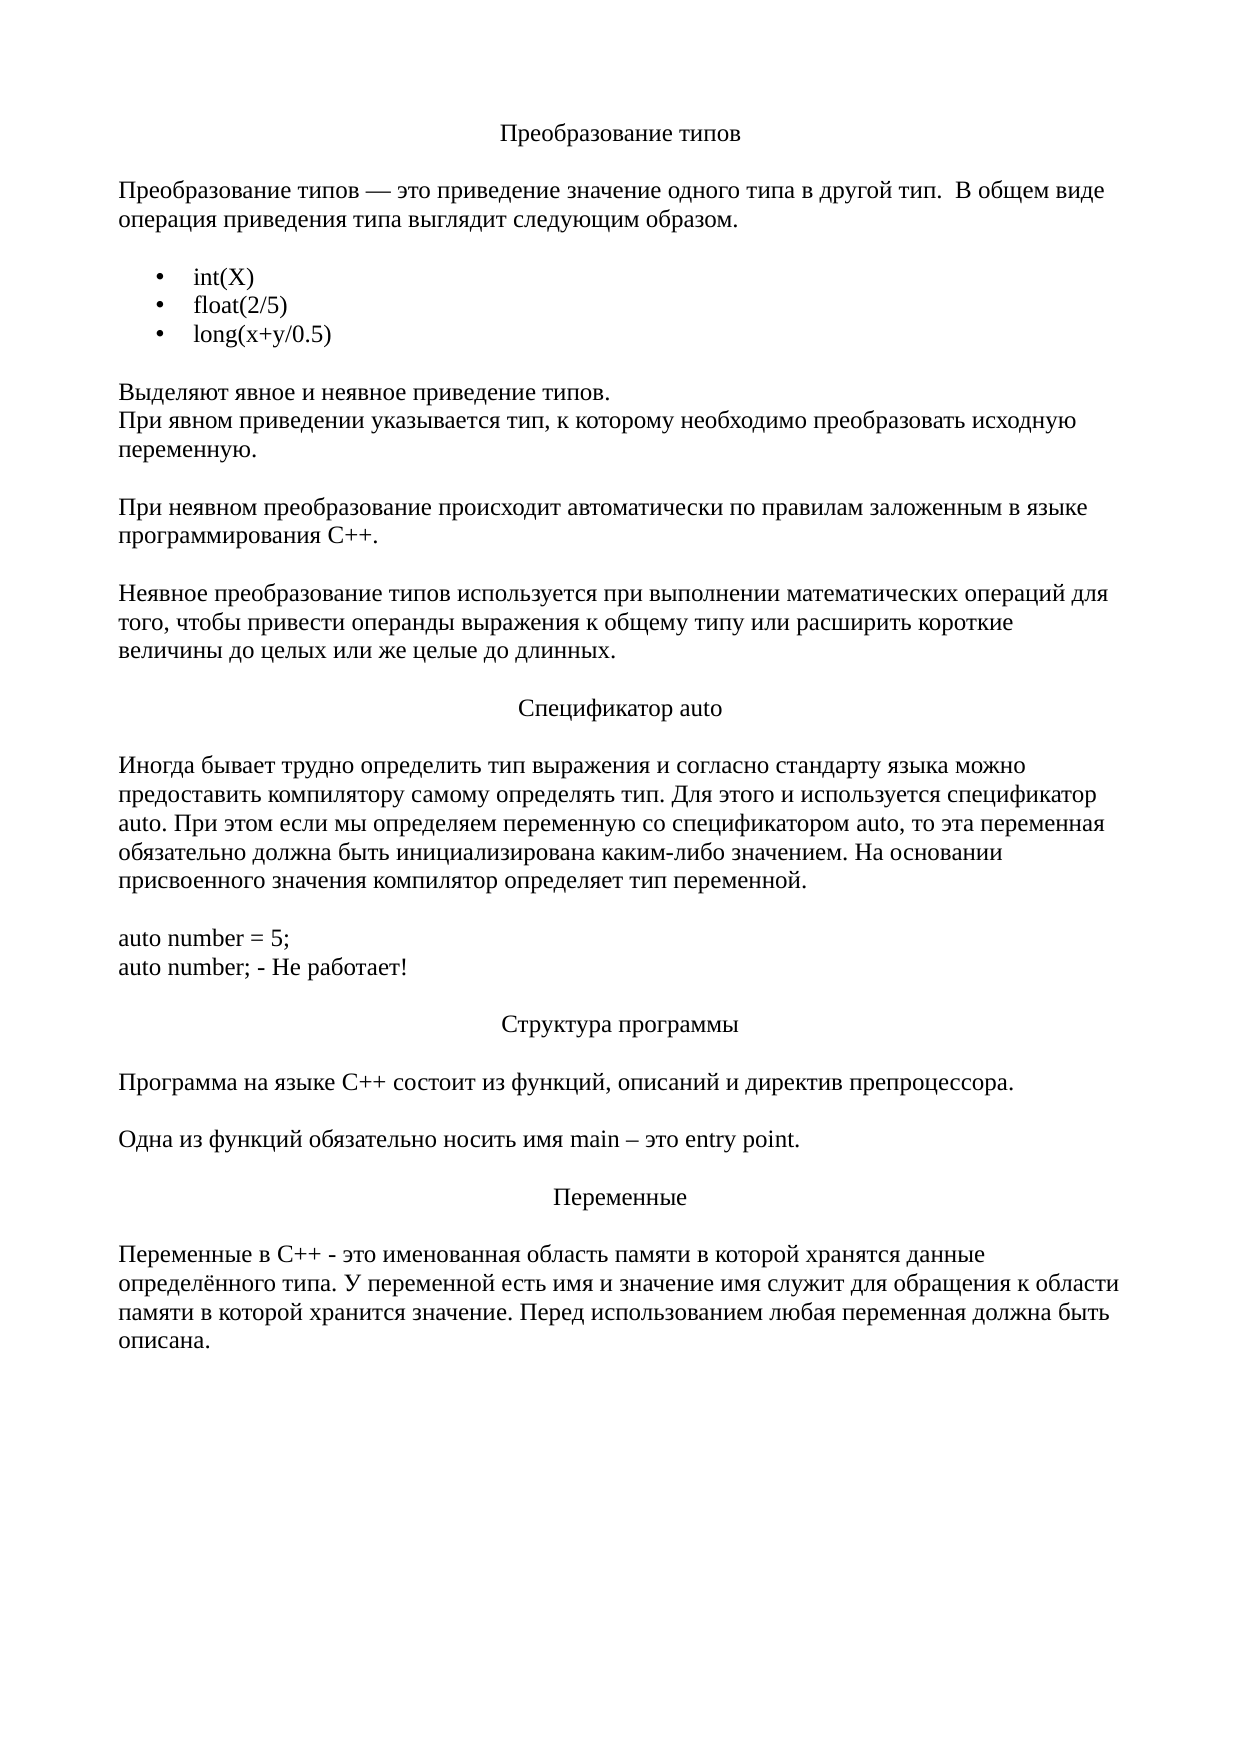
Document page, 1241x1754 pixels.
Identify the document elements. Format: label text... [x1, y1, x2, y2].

text Программа на языке C++ состоит из функций, описаний и директив препроцессора. [118, 1067, 1122, 1096]
text auto number; - Не работает! [118, 952, 1122, 981]
text Спецификатор auto [118, 693, 1122, 722]
text При явном приведении указывается тип, к которому необходимо преобразовать исходную переменную. [118, 406, 1122, 463]
list float(2/5) [156, 291, 1122, 319]
text auto number = 5; [118, 923, 1122, 952]
text Выделяют явное и неявное приведение типов. [118, 377, 1122, 406]
text Переменные [118, 1182, 1122, 1211]
list long(x+y/0.5) [156, 319, 1122, 348]
text Преобразование типов [118, 118, 1122, 147]
list int(X) [156, 262, 1122, 291]
text Переменные в C++ - это именованная область памяти в которой хранятся данные определённого типа. У переменной есть имя и значение имя служит для обращения к области памяти в которой хранится значение. Перед использованием любая переменная должна быть описана. [118, 1239, 1122, 1354]
text При неявном преобразование происходит автоматически по правилам заложенным в языке программирования C++. [118, 492, 1122, 549]
text Неявное преобразование типов используется при выполнении математических операций для того, чтобы привести операнды выражения к общему типу или расширить короткие величины до целых или же целые до длинных. [118, 578, 1122, 664]
text Одна из функций обязательно носить имя main – это entry point. [118, 1124, 1122, 1153]
text Структура программы [118, 1009, 1122, 1038]
text Преобразование типов — это приведение значение одного типа в другой тип. В общем виде операция приведения типа выглядит следующим образом. [118, 176, 1122, 233]
text Иногда бывает трудно определить тип выражения и согласно стандарту языка можно предоставить компилятору самому определять тип. Для этого и используется спецификатор auto. При этом если мы определяем переменную со спецификатором auto, то эта переменная обязательно должна быть инициализирована каким-либо значением. На основании присвоенного значения компилятор определяет тип переменной. [118, 751, 1122, 894]
